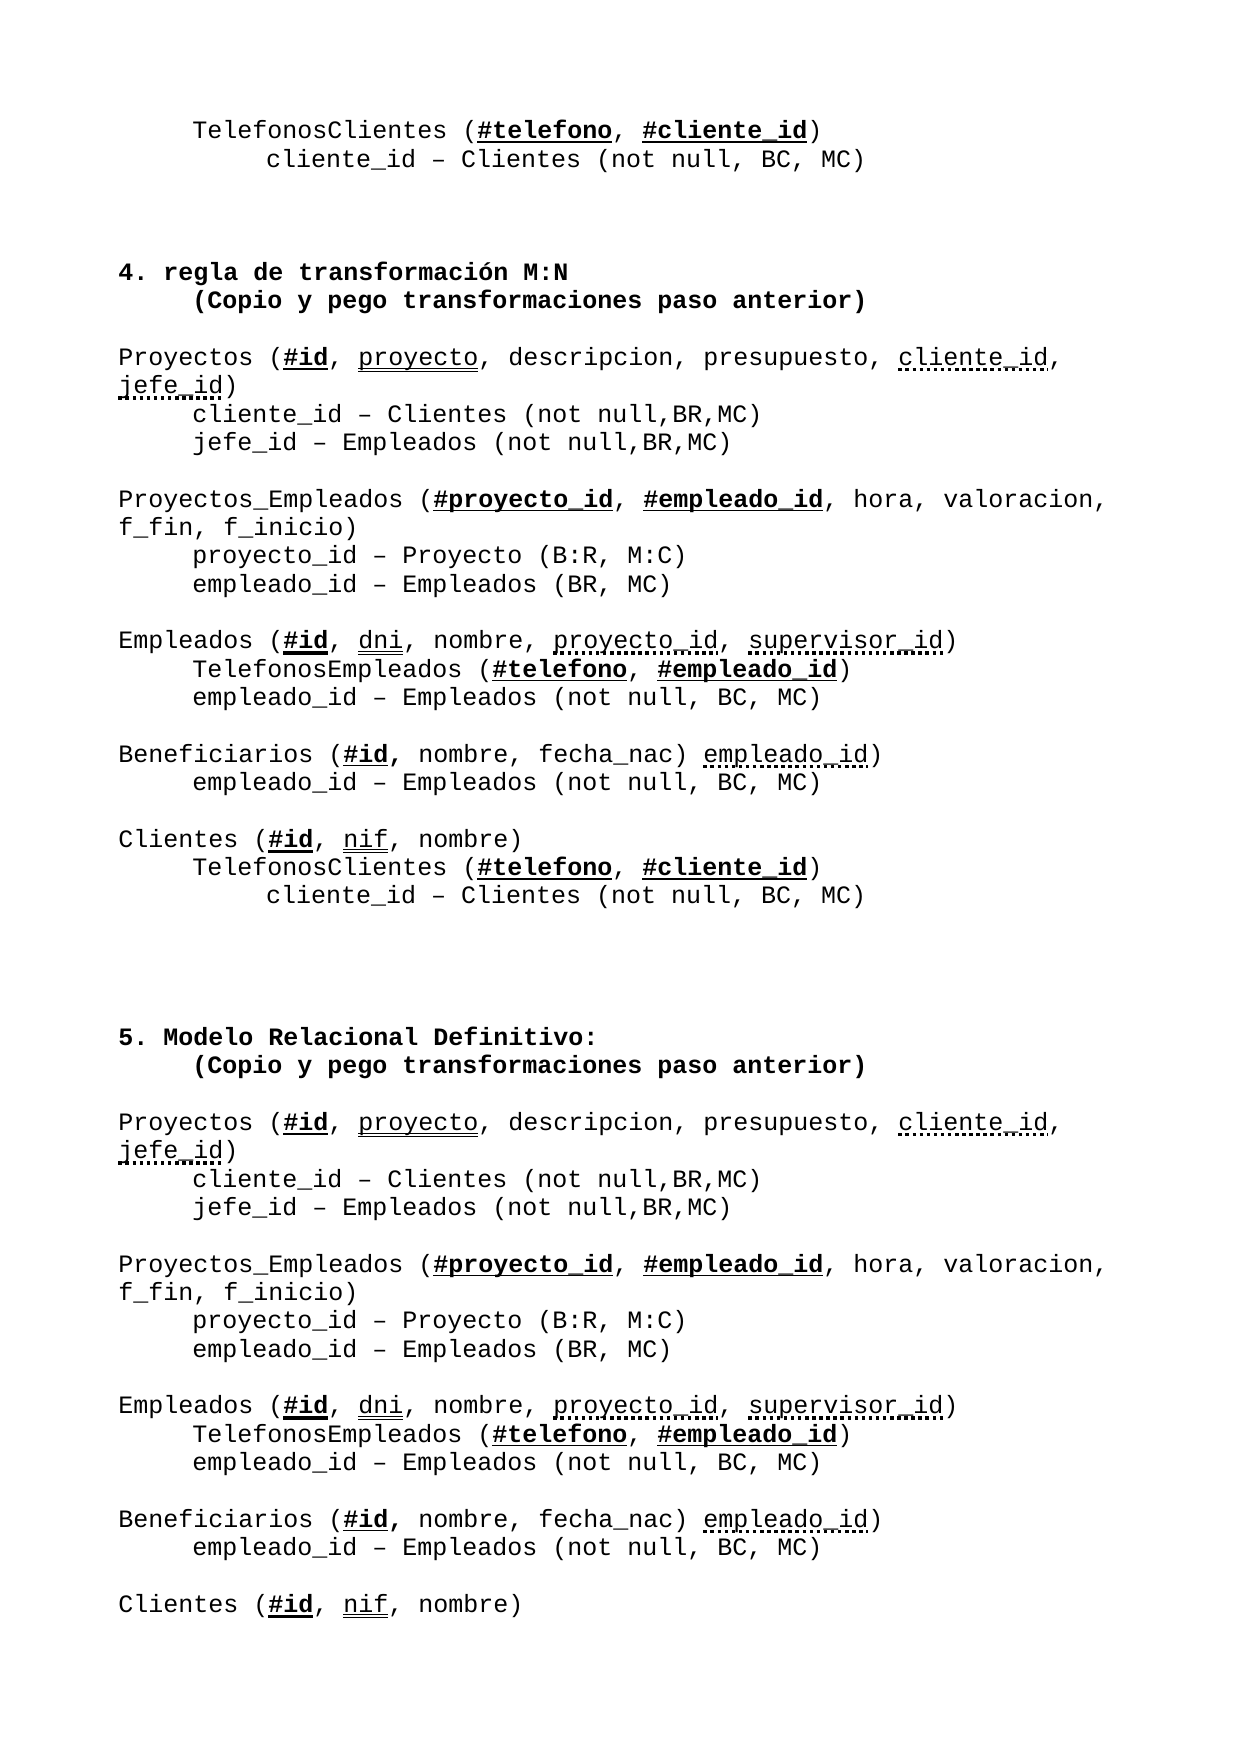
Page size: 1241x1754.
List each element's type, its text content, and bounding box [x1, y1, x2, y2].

text TelefonosEmpleados (#telefono, #empleado_id) [118, 656, 1122, 685]
text Proyectos_Empleados (#proyecto_id, #empleado_id, hora, valoracion, f_fin, f_inicio) [118, 1251, 1122, 1308]
text cliente_id – Clientes (not null,BR,MC) [118, 401, 1122, 430]
text Proyectos (#id, proyecto, descripcion, presupuesto, cliente_id, jefe_id) [118, 1110, 1122, 1166]
text jefe_id – Empleados (not null,BR,MC) [118, 430, 1122, 458]
text Clientes (#id, nif, nombre) [118, 826, 1122, 855]
text 5. Modelo Relacional Definitivo: [118, 1025, 1122, 1053]
text TelefonosClientes (#telefono, #cliente_id) [118, 855, 1122, 883]
text TelefonosEmpleados (#telefono, #empleado_id) [118, 1421, 1122, 1450]
text Clientes (#id, nif, nombre) [118, 1591, 1122, 1620]
text Empleados (#id, dni, nombre, proyecto_id, supervisor_id) [118, 628, 1122, 656]
text cliente_id – Clientes (not null, BC, MC) [118, 146, 1122, 175]
text cliente_id – Clientes (not null, BC, MC) [118, 883, 1122, 911]
text empleado_id – Empleados (not null, BC, MC) [118, 1535, 1122, 1563]
text cliente_id – Clientes (not null,BR,MC) [118, 1166, 1122, 1195]
text empleado_id – Empleados (BR, MC) [118, 1336, 1122, 1365]
text proyecto_id – Proyecto (B:R, M:C) [118, 1308, 1122, 1336]
text empleado_id – Empleados (not null, BC, MC) [118, 685, 1122, 713]
text empleado_id – Empleados (BR, MC) [118, 571, 1122, 600]
text (Copio y pego transformaciones paso anterior) [118, 288, 1122, 316]
text Proyectos (#id, proyecto, descripcion, presupuesto, cliente_id, jefe_id) [118, 345, 1122, 401]
text Proyectos_Empleados (#proyecto_id, #empleado_id, hora, valoracion, f_fin, f_inicio) [118, 486, 1122, 543]
text jefe_id – Empleados (not null,BR,MC) [118, 1195, 1122, 1223]
text TelefonosClientes (#telefono, #cliente_id) [118, 118, 1122, 146]
text proyecto_id – Proyecto (B:R, M:C) [118, 543, 1122, 571]
text empleado_id – Empleados (not null, BC, MC) [118, 1450, 1122, 1478]
text (Copio y pego transformaciones paso anterior) [118, 1053, 1122, 1081]
text Empleados (#id, dni, nombre, proyecto_id, supervisor_id) [118, 1393, 1122, 1421]
text 4. regla de transformación M:N [118, 260, 1122, 288]
text Beneficiarios (#id, nombre, fecha_nac) empleado_id) [118, 1506, 1122, 1535]
text Beneficiarios (#id, nombre, fecha_nac) empleado_id) [118, 741, 1122, 770]
text empleado_id – Empleados (not null, BC, MC) [118, 770, 1122, 798]
